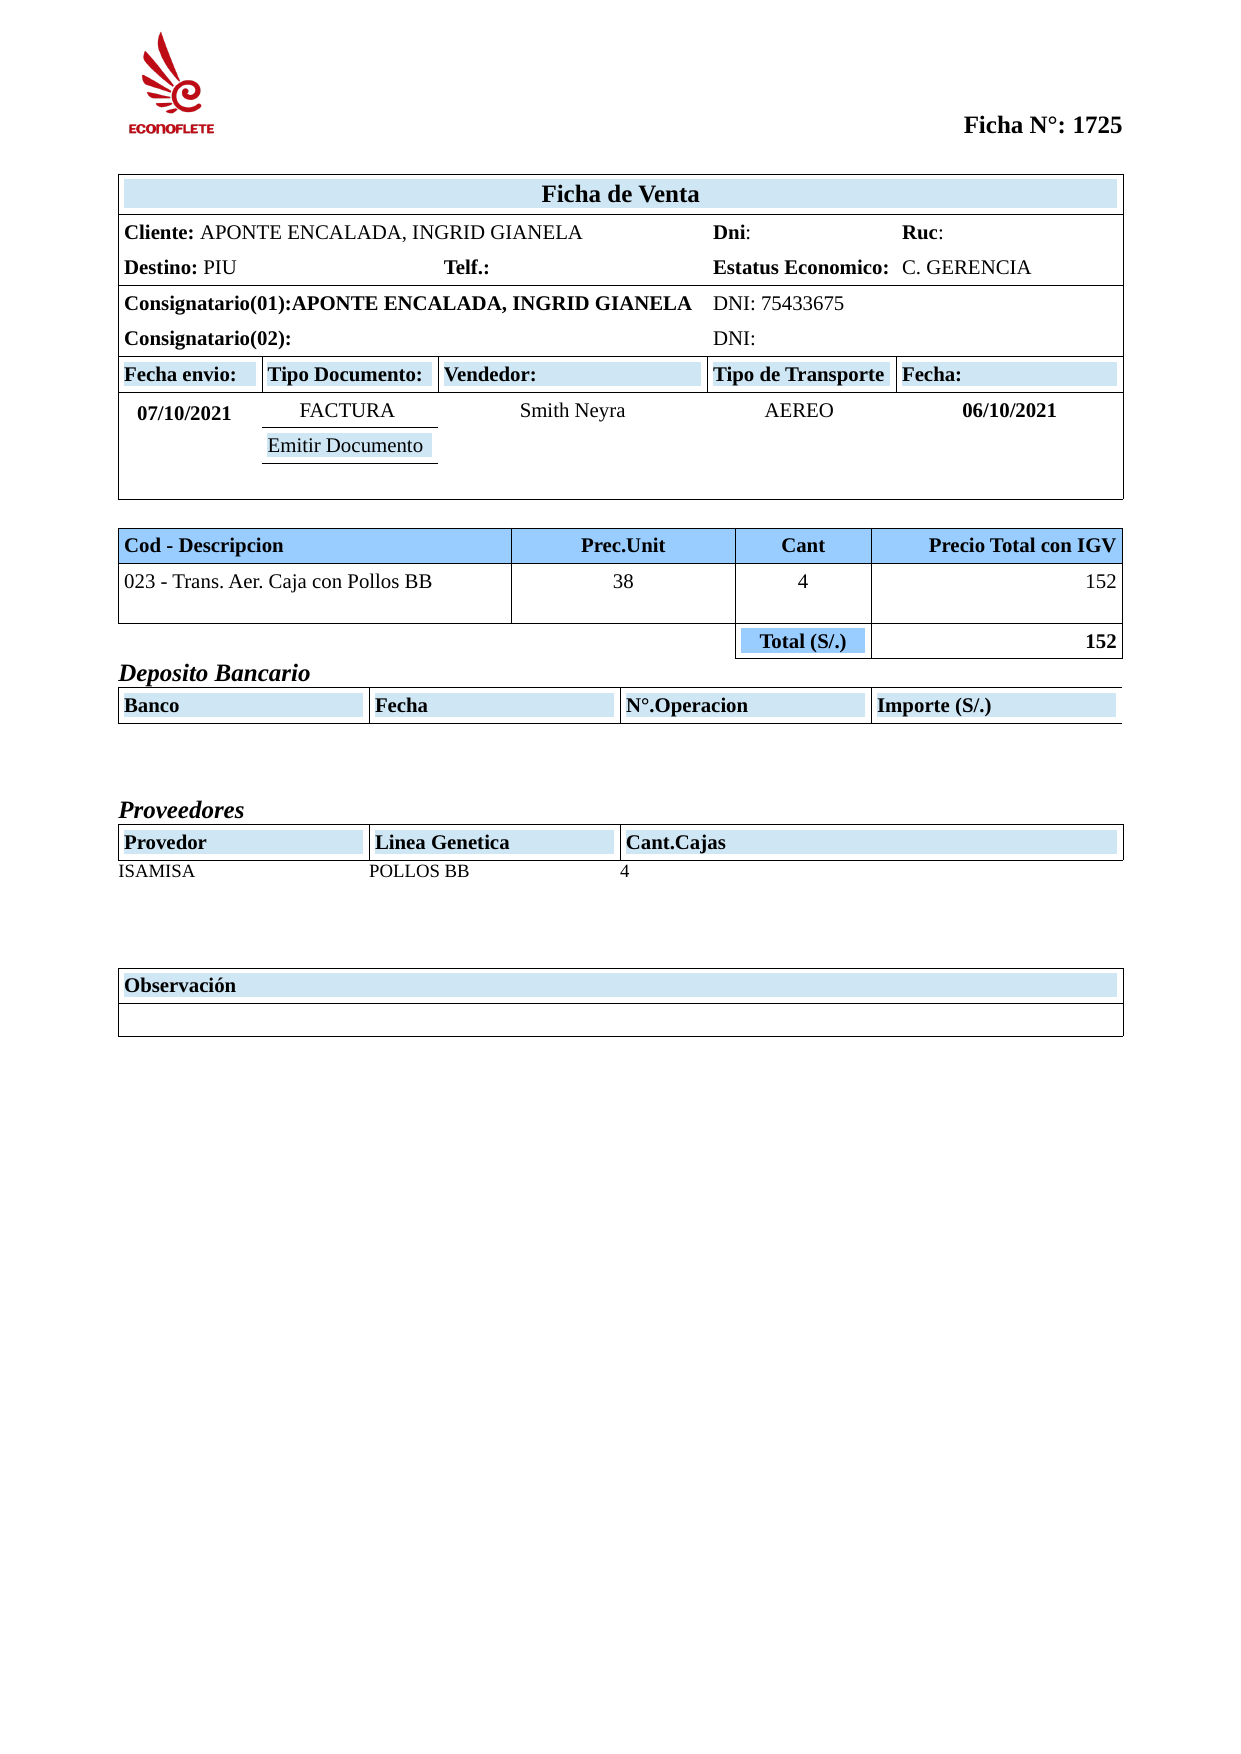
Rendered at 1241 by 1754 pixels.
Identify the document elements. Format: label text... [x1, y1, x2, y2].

table_cell [369, 903, 620, 924]
table_cell [871, 724, 1122, 747]
table_cell [369, 924, 620, 946]
table_cell [118, 724, 369, 747]
table_cell 152 [872, 624, 1122, 658]
table_cell Total (S/.) [736, 624, 871, 658]
table_cell [871, 771, 1122, 795]
table_cell 4 [736, 564, 871, 623]
table_cell [118, 771, 369, 795]
table_cell Cliente: APONTE ENCALADA, INGRID GIANELA [119, 215, 707, 249]
table_cell [118, 881, 369, 903]
table_cell [262, 464, 438, 498]
table_cell [369, 747, 620, 771]
table_cell [369, 946, 620, 967]
picture [118, 31, 225, 134]
table_cell AEREO [707, 393, 896, 498]
table_cell [118, 924, 369, 946]
table_header Importe (S/.) [872, 688, 1122, 723]
table_header Precio Total con IGV [872, 529, 1122, 563]
table_header N°.Operacion [621, 688, 871, 723]
table_cell [369, 724, 620, 747]
table_cell [119, 1004, 1123, 1036]
text Proveedores [118, 795, 1122, 824]
table_header Cant.Cajas [621, 825, 1123, 859]
table_header Linea Genetica [370, 825, 620, 859]
table_cell [369, 881, 620, 903]
table_cell [118, 946, 369, 967]
table_cell [620, 946, 1123, 967]
table_cell 38 [512, 564, 735, 623]
table_cell DNI: 75433675 [707, 286, 1123, 321]
table_cell Dni: [707, 215, 896, 249]
table_cell ISAMISA [118, 861, 369, 881]
table_cell 06/10/2021 [896, 393, 1123, 498]
table_cell [511, 624, 735, 658]
table_cell Tipo de Transporte [708, 357, 896, 392]
table_cell [871, 747, 1122, 771]
table_cell [118, 903, 369, 924]
table_cell 4 [620, 861, 1123, 881]
table_cell Consignatario(02): [119, 321, 707, 356]
table_header Fecha [370, 688, 620, 723]
table_cell Fecha: [897, 357, 1123, 392]
table_cell Estatus Economico: [707, 249, 896, 285]
table_cell [620, 924, 1123, 946]
table_cell [620, 903, 1123, 924]
table_cell 07/10/2021 [119, 393, 262, 498]
table_cell Tipo Documento: [263, 357, 438, 392]
text Deposito Bancario [118, 658, 1122, 687]
table_header Prec.Unit [512, 529, 735, 563]
table_cell Ruc: [896, 215, 1123, 249]
table_header Cod - Descripcion [119, 529, 511, 563]
table_cell C. GERENCIA [896, 249, 1123, 285]
table_cell Emitir Documento [262, 428, 438, 463]
table_cell POLLOS BB [369, 861, 620, 881]
table_cell [620, 747, 871, 771]
table_cell [620, 724, 871, 747]
table_header Observación [119, 969, 1123, 1003]
table_cell Destino: PIU [119, 249, 438, 285]
table_cell [369, 771, 620, 795]
table_cell DNI: [707, 321, 1123, 356]
table_cell Telf.: [438, 249, 707, 285]
table_cell [620, 771, 871, 795]
table_header Provedor [119, 825, 369, 859]
table_cell Consignatario(01):APONTE ENCALADA, INGRID GIANELA [119, 286, 707, 321]
table_cell [118, 747, 369, 771]
table_cell [118, 624, 511, 658]
table_cell Smith Neyra [438, 393, 707, 498]
table_cell Vendedor: [439, 357, 707, 392]
table_header Banco [119, 688, 369, 723]
table_header Ficha de Venta [119, 175, 1123, 214]
table_cell Fecha envio: [119, 357, 262, 392]
table_header Cant [736, 529, 871, 563]
table_cell FACTURA [262, 393, 438, 427]
table_cell 023 - Trans. Aer. Caja con Pollos BB [119, 564, 511, 623]
table_cell [620, 881, 1123, 903]
table_cell 152 [872, 564, 1122, 623]
